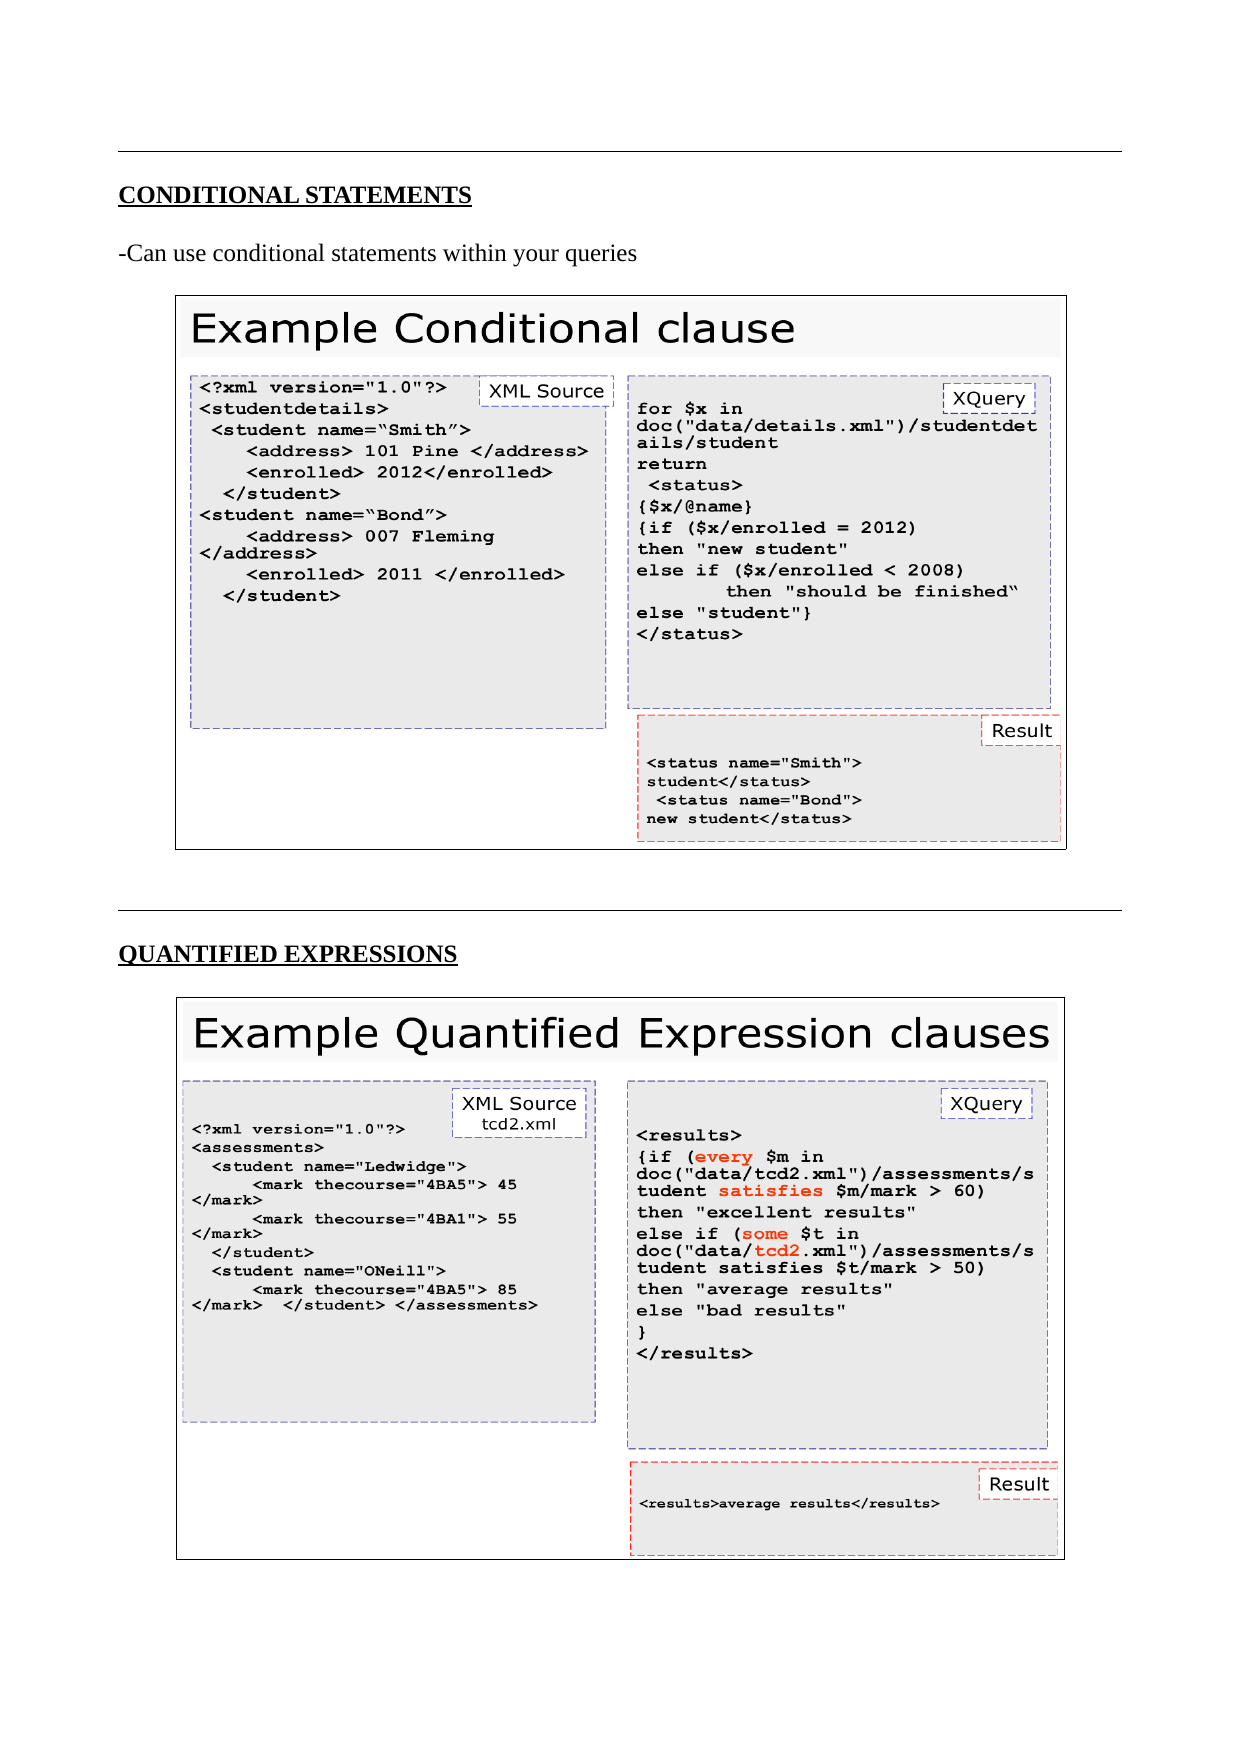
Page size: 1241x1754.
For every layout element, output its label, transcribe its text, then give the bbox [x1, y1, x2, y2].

text CONDITIONAL STATEMENTS [118, 180, 1122, 209]
picture [177, 298, 1063, 846]
text -Can use conditional statements within your queries [118, 238, 1122, 266]
picture [178, 1000, 1062, 1556]
text QUANTIFIED EXPRESSIONS [118, 939, 1122, 968]
